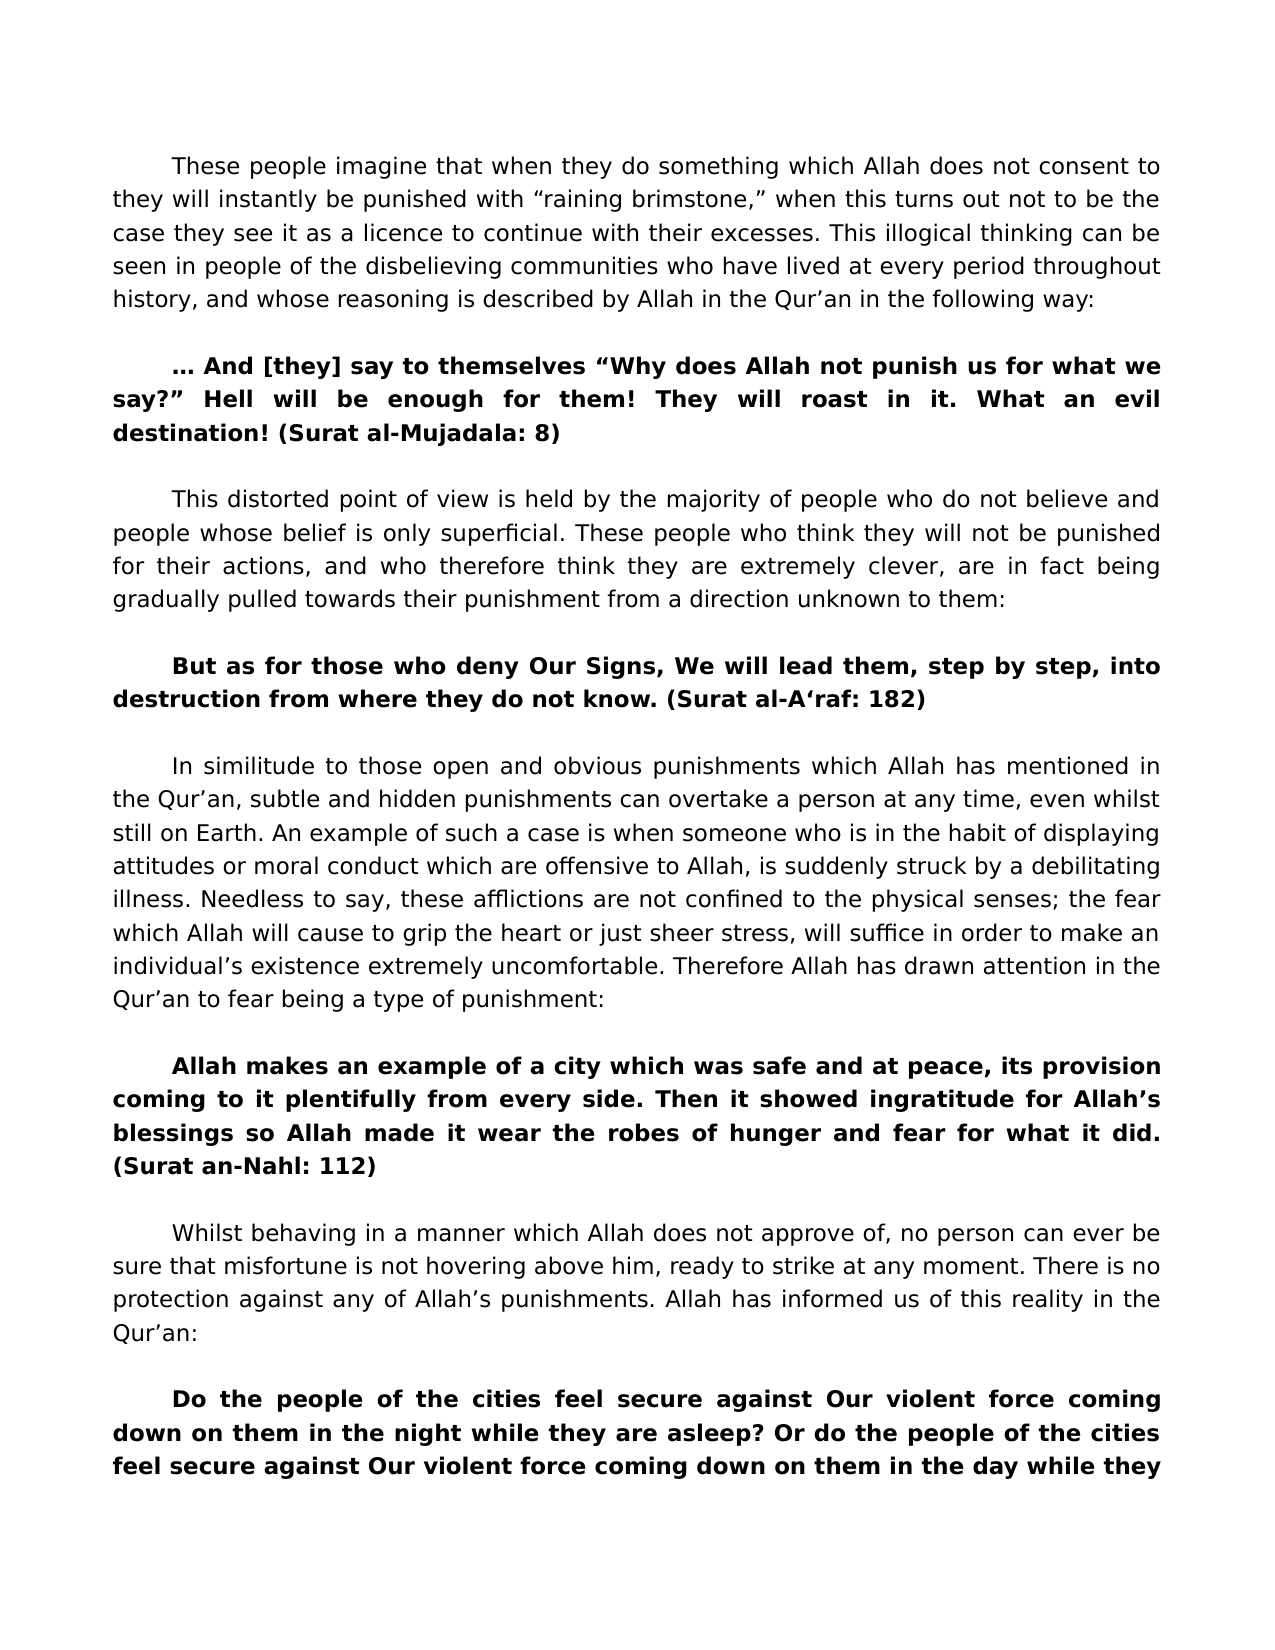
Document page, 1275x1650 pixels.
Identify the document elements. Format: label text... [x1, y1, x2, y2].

text Allah makes an example of a city which was safe and at peace, its provision coming to it plentifully from every side. Then it showed ingratitude for Allah’s blessings so Allah made it wear the robes of hunger and fear for what it did. (Surat an-Nahl: 112) [112, 1048, 1162, 1181]
text But as for those who deny Our Signs, We will lead them, step by step, into destruction from where they do not know. (Surat al-A‘raf: 182) [112, 648, 1162, 714]
text These people imagine that when they do something which Allah does not consent to they will instantly be punished with “raining brimstone,” when this turns out not to be the case they see it as a licence to continue with their excesses. This illogical thinking can be seen in people of the disbelieving communities who have lived at every period throughout history, and whose reasoning is described by Allah in the Qur’an in the following way: [112, 148, 1162, 314]
text In similitude to those open and obvious punishments which Allah has mentioned in the Qur’an, subtle and hidden punishments can overtake a person at any time, even whilst still on Earth. An example of such a case is when someone who is in the habit of displaying attitudes or moral conduct which are offensive to Allah, is suddenly struck by a debilitating illness. Needless to say, these afflictions are not confined to the physical senses; the fear which Allah will cause to grip the heart or just sheer stress, will suffice in order to make an individual’s existence extremely uncomfortable. Therefore Allah has drawn attention in the Qur’an to fear being a type of punishment: [112, 748, 1162, 1014]
text This distorted point of view is held by the majority of people who do not believe and people whose belief is only superficial. These people who think they will not be punished for their actions, and who therefore think they are extremely clever, are in fact being gradually pulled towards their punishment from a direction unknown to them: [112, 481, 1162, 614]
text … And [they] say to themselves “Why does Allah not punish us for what we say?” Hell will be enough for them! They will roast in it. What an evil destination! (Surat al-Mujadala: 8) [112, 348, 1162, 448]
text Whilst behaving in a manner which Allah does not approve of, no person can ever be sure that misfortune is not hovering above him, ready to strike at any moment. There is no protection against any of Allah’s punishments. Allah has informed us of this reality in the Qur’an: [112, 1214, 1162, 1348]
text Do the people of the cities feel secure against Our violent force coming down on them in the night while they are asleep? Or do the people of the cities feel secure against Our violent force coming down on them in the day while they [112, 1381, 1162, 1481]
